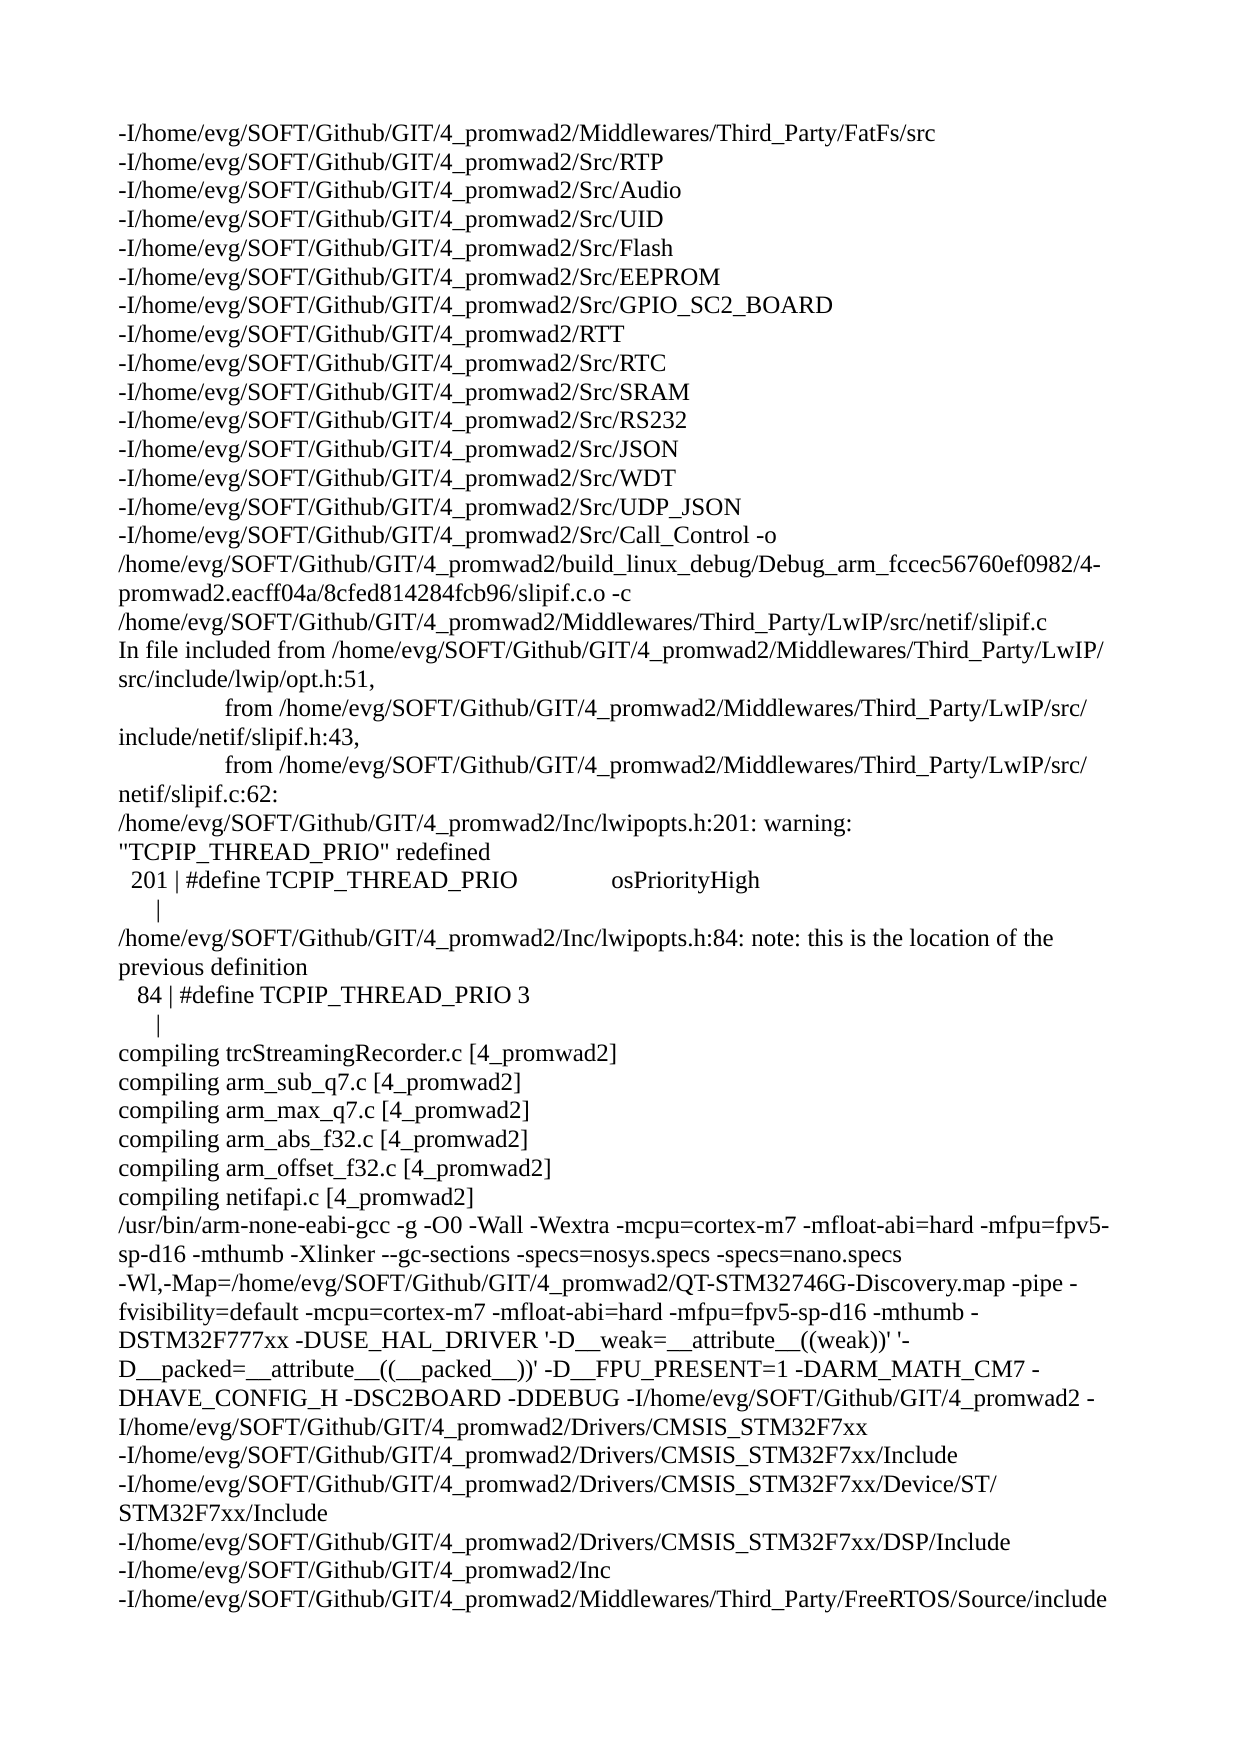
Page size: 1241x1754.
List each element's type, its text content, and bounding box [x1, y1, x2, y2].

text /home/evg/SOFT/Github/GIT/4_promwad2/Inc/lwipopts.h:201: warning: "TCPIP_THREAD_PRIO" redefined [118, 808, 1122, 866]
text compiling arm_abs_f32.c [4_promwad2] [118, 1124, 1122, 1153]
text from /home/evg/SOFT/Github/GIT/4_promwad2/Middlewares/Third_Party/LwIP/src/netif/slipif.c:62: [118, 751, 1122, 808]
text /home/evg/SOFT/Github/GIT/4_promwad2/Inc/lwipopts.h:84: note: this is the location of the previous definition [118, 923, 1122, 981]
text compiling arm_sub_q7.c [4_promwad2] [118, 1067, 1122, 1096]
text | [118, 894, 1122, 923]
text /usr/bin/arm-none-eabi-gcc -g -O0 -Wall -Wextra -mcpu=cortex-m7 -mfloat-abi=hard -mfpu=fpv5-sp-d16 -mthumb -Xlinker --gc-sections -specs=nosys.specs -specs=nano.specs -Wl,-Map=/home/evg/SOFT/Github/GIT/4_promwad2/QT-STM32746G-Discovery.map -pipe -fvisibility=default -mcpu=cortex-m7 -mfloat-abi=hard -mfpu=fpv5-sp-d16 -mthumb -DSTM32F777xx -DUSE_HAL_DRIVER '-D__weak=__attribute__((weak))' '-D__packed=__attribute__((__packed__))' -D__FPU_PRESENT=1 -DARM_MATH_CM7 -DHAVE_CONFIG_H -DSC2BOARD -DDEBUG -I/home/evg/SOFT/Github/GIT/4_promwad2 -I/home/evg/SOFT/Github/GIT/4_promwad2/Drivers/CMSIS_STM32F7xx -I/home/evg/SOFT/Github/GIT/4_promwad2/Drivers/CMSIS_STM32F7xx/Include -I/home/evg/SOFT/Github/GIT/4_promwad2/Drivers/CMSIS_STM32F7xx/Device/ST/STM32F7xx/Include -I/home/evg/SOFT/Github/GIT/4_promwad2/Drivers/CMSIS_STM32F7xx/DSP/Include -I/home/evg/SOFT/Github/GIT/4_promwad2/Inc -I/home/evg/SOFT/Github/GIT/4_promwad2/Middlewares/Third_Party/FreeRTOS/Source/include [118, 1211, 1122, 1613]
text compiling trcStreamingRecorder.c [4_promwad2] [118, 1038, 1122, 1067]
text compiling arm_max_q7.c [4_promwad2] [118, 1096, 1122, 1124]
text compiling arm_offset_f32.c [4_promwad2] [118, 1153, 1122, 1182]
text | [118, 1009, 1122, 1038]
text from /home/evg/SOFT/Github/GIT/4_promwad2/Middlewares/Third_Party/LwIP/src/include/netif/slipif.h:43, [118, 693, 1122, 751]
text 201 | #define TCPIP_THREAD_PRIO osPriorityHigh [118, 866, 1122, 894]
text -I/home/evg/SOFT/Github/GIT/4_promwad2/Middlewares/Third_Party/FatFs/src -I/home/evg/SOFT/Github/GIT/4_promwad2/Src/RTP -I/home/evg/SOFT/Github/GIT/4_promwad2/Src/Audio -I/home/evg/SOFT/Github/GIT/4_promwad2/Src/UID -I/home/evg/SOFT/Github/GIT/4_promwad2/Src/Flash -I/home/evg/SOFT/Github/GIT/4_promwad2/Src/EEPROM -I/home/evg/SOFT/Github/GIT/4_promwad2/Src/GPIO_SC2_BOARD -I/home/evg/SOFT/Github/GIT/4_promwad2/RTT -I/home/evg/SOFT/Github/GIT/4_promwad2/Src/RTC -I/home/evg/SOFT/Github/GIT/4_promwad2/Src/SRAM -I/home/evg/SOFT/Github/GIT/4_promwad2/Src/RS232 -I/home/evg/SOFT/Github/GIT/4_promwad2/Src/JSON -I/home/evg/SOFT/Github/GIT/4_promwad2/Src/WDT -I/home/evg/SOFT/Github/GIT/4_promwad2/Src/UDP_JSON -I/home/evg/SOFT/Github/GIT/4_promwad2/Src/Call_Control -o /home/evg/SOFT/Github/GIT/4_promwad2/build_linux_debug/Debug_arm_fccec56760ef0982/4-promwad2.eacff04a/8cfed814284fcb96/slipif.c.o -c /home/evg/SOFT/Github/GIT/4_promwad2/Middlewares/Third_Party/LwIP/src/netif/slipif.c [118, 118, 1122, 636]
text 84 | #define TCPIP_THREAD_PRIO 3 [118, 981, 1122, 1009]
text compiling netifapi.c [4_promwad2] [118, 1182, 1122, 1211]
text In file included from /home/evg/SOFT/Github/GIT/4_promwad2/Middlewares/Third_Party/LwIP/src/include/lwip/opt.h:51, [118, 636, 1122, 693]
